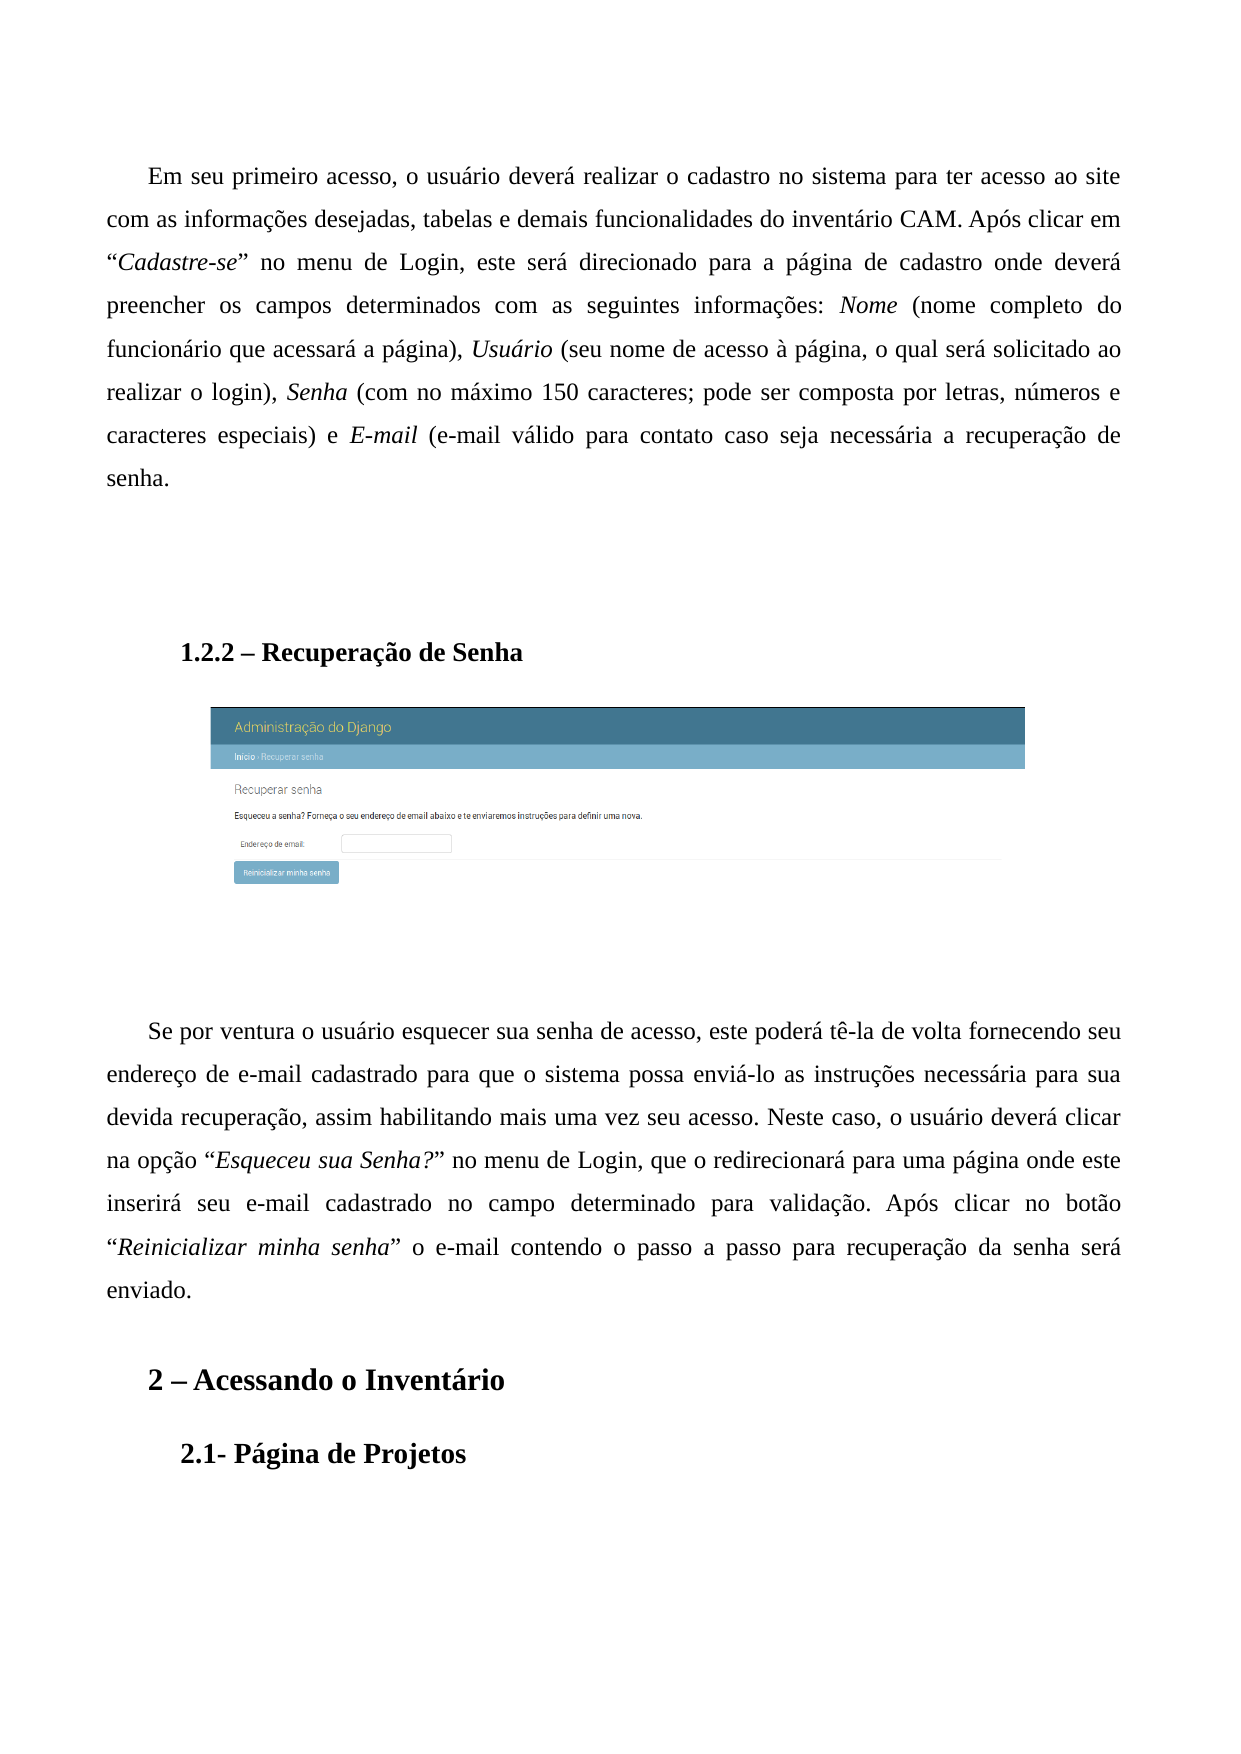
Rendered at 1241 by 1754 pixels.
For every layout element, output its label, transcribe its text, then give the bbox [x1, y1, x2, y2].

text Se por ventura o usuário esquecer sua senha de acesso, este poderá tê-la de volta fornecendo seu endereço de e-mail cadastrado para que o sistema possa enviá-lo as instruções necessária para sua devida recuperação, assim habilitando mais uma vez seu acesso. Neste caso, o usuário deverá clicar na opção “Esqueceu sua Senha?” no menu de Login, que o redirecionará para uma página onde este inserirá seu e-mail cadastrado no campo determinado para validação. Após clicar no botão “Reinicializar minha senha” o e-mail contendo o passo a passo para recuperação da senha será enviado. [106, 1016, 1122, 1303]
text Em seu primeiro acesso, o usuário deverá realizar o cadastro no sistema para ter acesso ao site com as informações desejadas, tabelas e demais funcionalidades do inventário CAM. Após clicar em “Cadastre-se” no menu de Login, este será direcionado para a página de cadastro onde deverá preencher os campos determinados com as seguintes informações: Nome (nome completo do funcionário que acessará a página), Usuário (seu nome de acesso à página, o qual será solicitado ao realizar o login), Senha (com no máximo 150 caracteres; pode ser composta por letras, números e caracteres especiais) e E-mail (e-mail válido para contato caso seja necessária a recuperação de senha. [106, 161, 1122, 492]
picture [210, 707, 1025, 988]
text 2.1- Página de Projetos [106, 1436, 1122, 1470]
text 2 – Acessando o Inventário [106, 1361, 1122, 1397]
text 1.2.2 – Recuperação de Senha [106, 636, 1122, 667]
